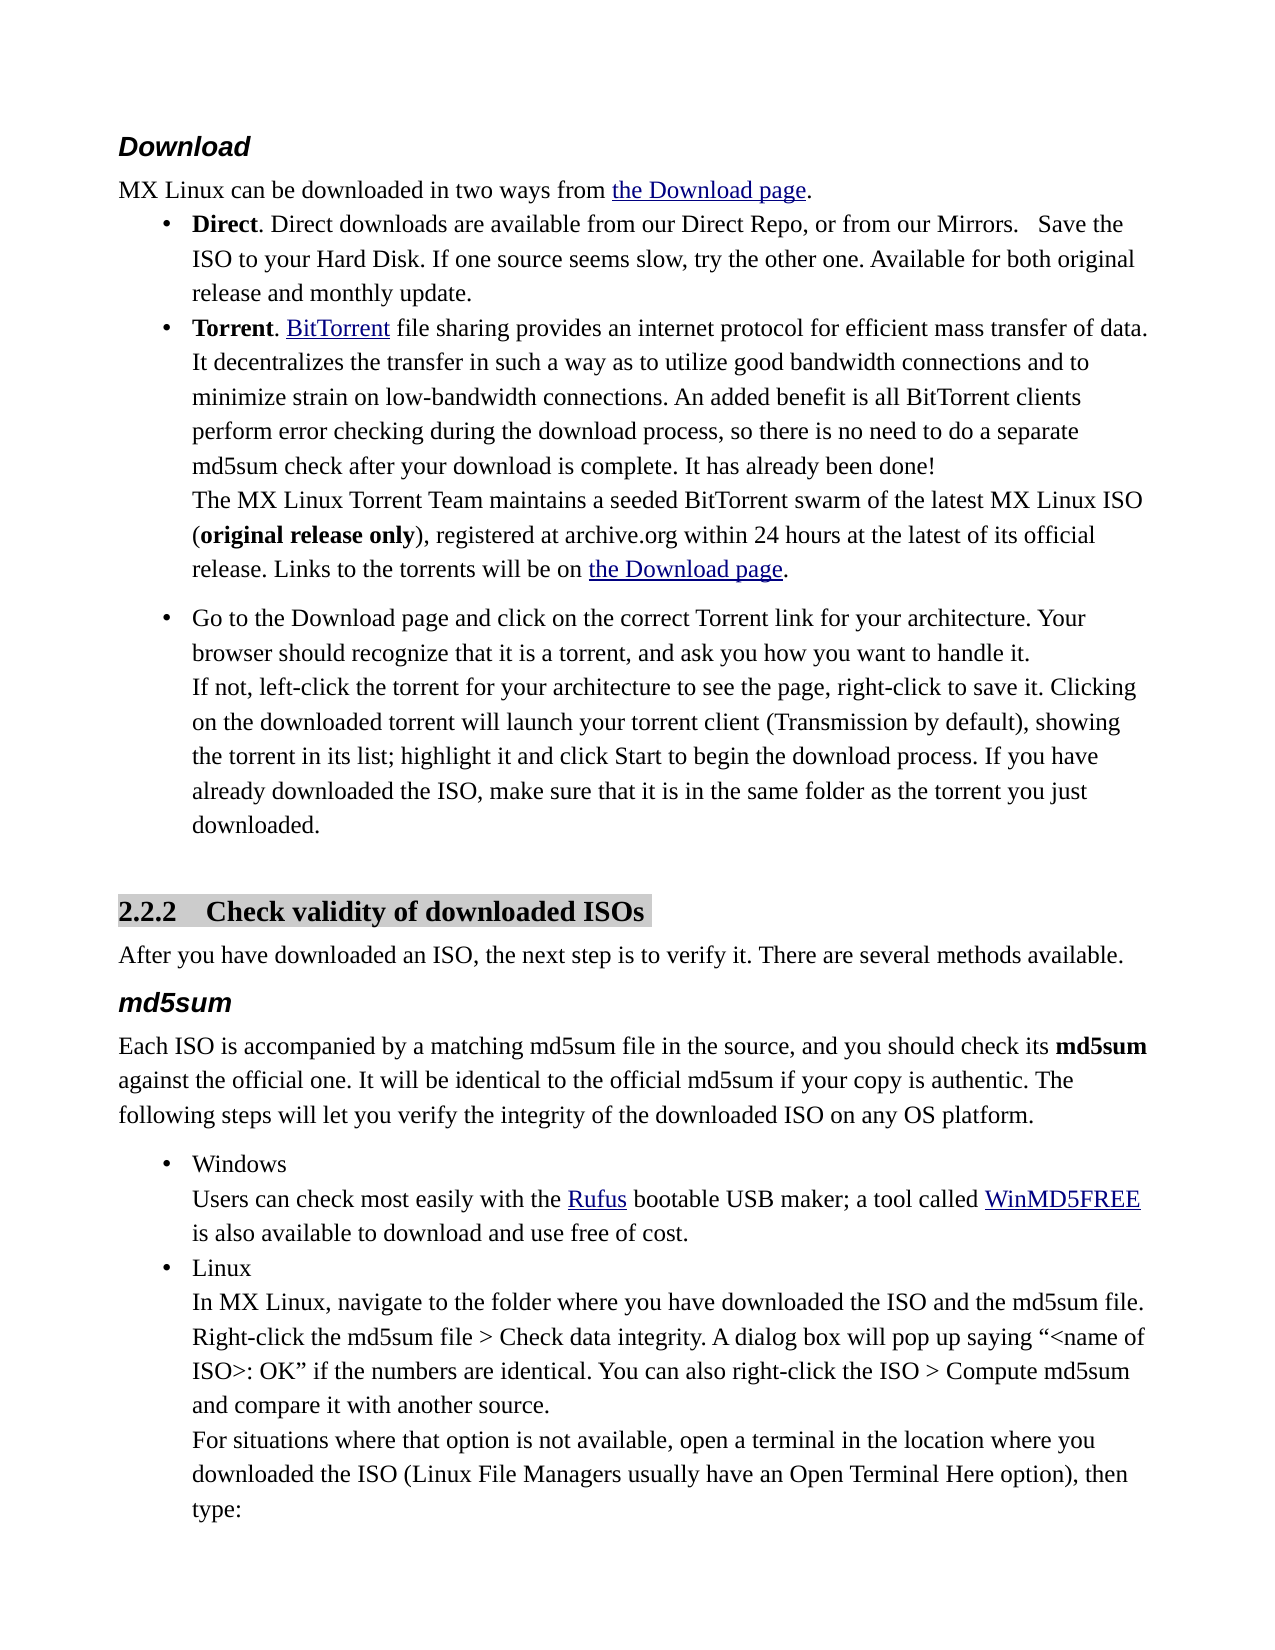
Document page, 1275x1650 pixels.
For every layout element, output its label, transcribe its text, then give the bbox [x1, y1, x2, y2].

list The MX Linux Torrent Team maintains a seeded BitTorrent swarm of the latest MX Linux ISO (original release only), registered at archive.org within 24 hours at the latest of its official release. Links to the torrents will be on the Download page. [162, 485, 1157, 583]
list Go to the Download page and click on the correct Torrent link for your architecture. Your browser should recognize that it is a torrent, and ask you how you want to handle it. [162, 603, 1157, 667]
text MX Linux can be downloaded in two ways from the Download page. [118, 175, 1157, 204]
list Users can check most easily with the Rufus bootable USB maker; a tool called WinMD5FREE is also available to download and use free of cost. [162, 1184, 1157, 1247]
list Linux [162, 1253, 1157, 1281]
list Direct. Direct downloads are available from our Direct Repo, or from our Mirrors. Save the ISO to your Hard Disk. If one source seems slow, try the other one. Available for both original release and monthly update. [162, 209, 1157, 307]
list Windows [162, 1149, 1157, 1178]
text After you have downloaded an ISO, the next step is to verify it. There are several methods available. [118, 940, 1157, 968]
subtitle 2.2.2 Check validity of downloaded ISOs [652, 894, 1157, 927]
text Each ISO is accompanied by a matching md5sum file in the source, and you should check its md5sum against the official one. It will be identical to the official md5sum if your copy is authentic. The following steps will let you verify the integrity of the downloaded ISO on any OS platform. [118, 1031, 1157, 1129]
list For situations where that option is not available, open a terminal in the location where you downloaded the ISO (Linux File Managers usually have an Open Terminal Here option), then type: [162, 1425, 1157, 1523]
list In MX Linux, navigate to the folder where you have downloaded the ISO and the md5sum file. Right-click the md5sum file > Check data integrity. A dialog box will pop up saying “<name of ISO>: OK” if the numbers are identical. You can also right-click the ISO > Compute md5sum and compare it with another source. [162, 1287, 1157, 1419]
list If not, left-click the torrent for your architecture to see the page, right-click to save it. Clicking on the downloaded torrent will launch your torrent client (Transmission by default), showing the torrent in its list; highlight it and click Start to begin the download process. If you have already downloaded the ISO, make sure that it is in the same folder as the torrent you just downloaded. [162, 672, 1157, 839]
list Torrent. BitTorrent file sharing provides an internet protocol for efficient mass transfer of data. It decentralizes the transfer in such a way as to utilize good bandwidth connections and to minimize strain on low-bandwidth connections. An added benefit is all BitTorrent clients perform error checking during the download process, so there is no need to do a separate md5sum check after your download is complete. It has already been done! [162, 313, 1157, 479]
subtitle Download [118, 131, 1157, 162]
subtitle md5sum [118, 987, 1157, 1019]
